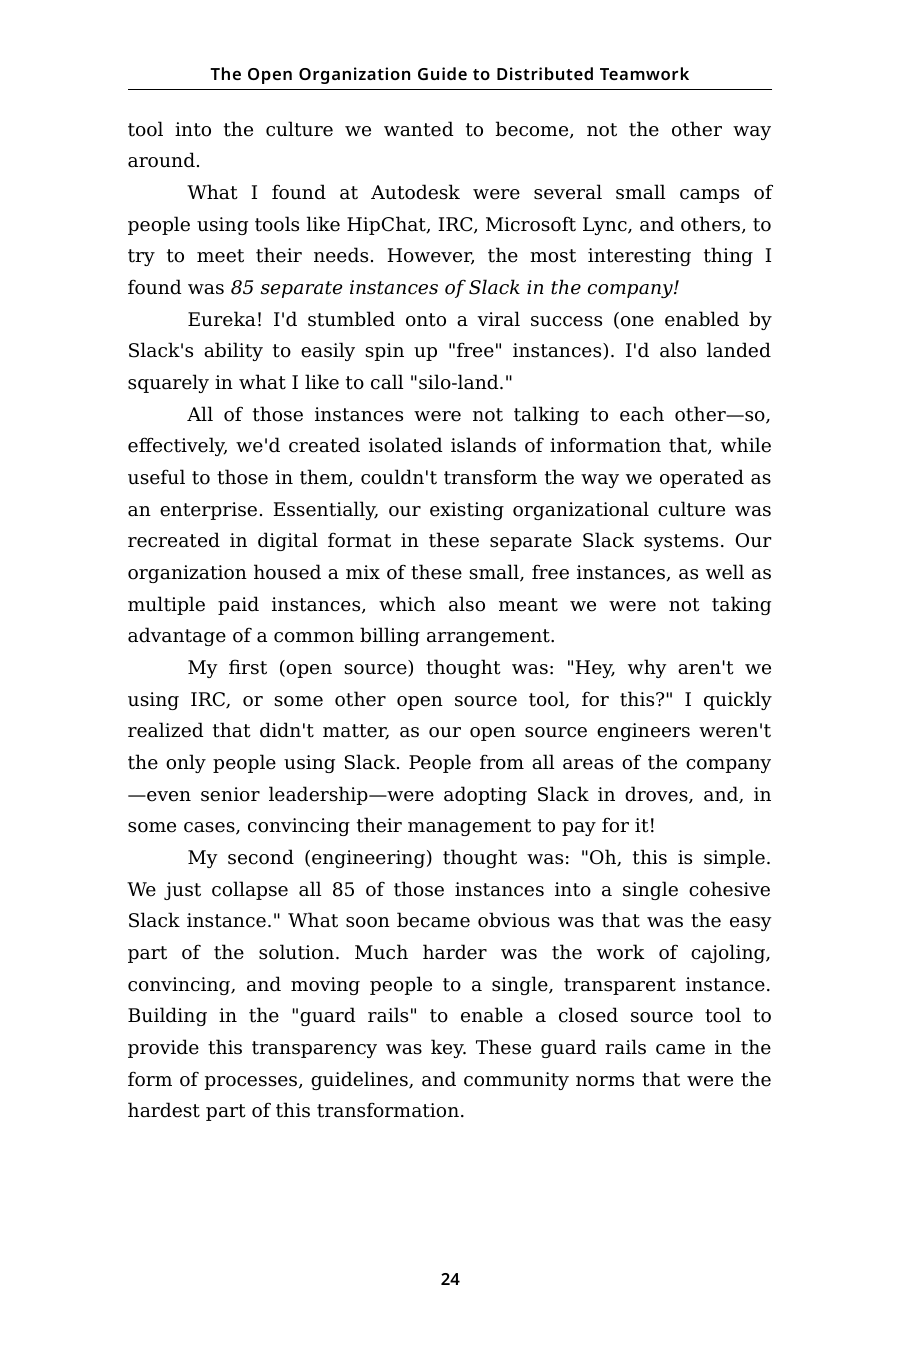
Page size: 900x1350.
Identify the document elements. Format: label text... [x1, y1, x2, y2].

text My first (open source) thought was: "Hey, why aren't we using IRC, or some other open source tool, for this?" I quickly realized that didn't matter, as our open source engineers weren't the only people using Slack. People from all areas of the company—even senior leadership—were adopting Slack in droves, and, in some cases, convincing their management to pay for it! [127, 657, 772, 837]
text tool into the culture we wanted to become, not the other way around. [127, 118, 772, 172]
text Eureka! I'd stumbled onto a viral success (one enabled by Slack's ability to easily spin up "free" instances). I'd also landed squarely in what I like to call "silo-land." [127, 308, 772, 394]
text What I found at Autodesk were several small camps of people using tools like HipChat, IRC, Microsoft Lync, and others, to try to meet their needs. However, the most interesting thing I found was 85 separate instances of Slack in the company! [127, 182, 772, 299]
text All of those instances were not talking to each other—so, effectively, we'd created isolated islands of information that, while useful to those in them, couldn't transform the way we operated as an enterprise. Essentially, our existing organizational culture was recreated in digital format in these separate Slack systems. Our organization housed a mix of these small, free instances, as well as multiple paid instances, which also meant we were not taking advantage of a common billing arrangement. [127, 403, 772, 647]
text My second (engineering) thought was: "Oh, this is simple. We just collapse all 85 of those instances into a single cohesive Slack instance." What soon became obvious was that was the easy part of the solution. Much harder was the work of cajoling, convincing, and moving people to a single, transparent instance. Building in the "guard rails" to enable a closed source tool to provide this transparency was key. These guard rails came in the form of processes, guidelines, and community norms that were the hardest part of this transformation. [127, 847, 772, 1122]
